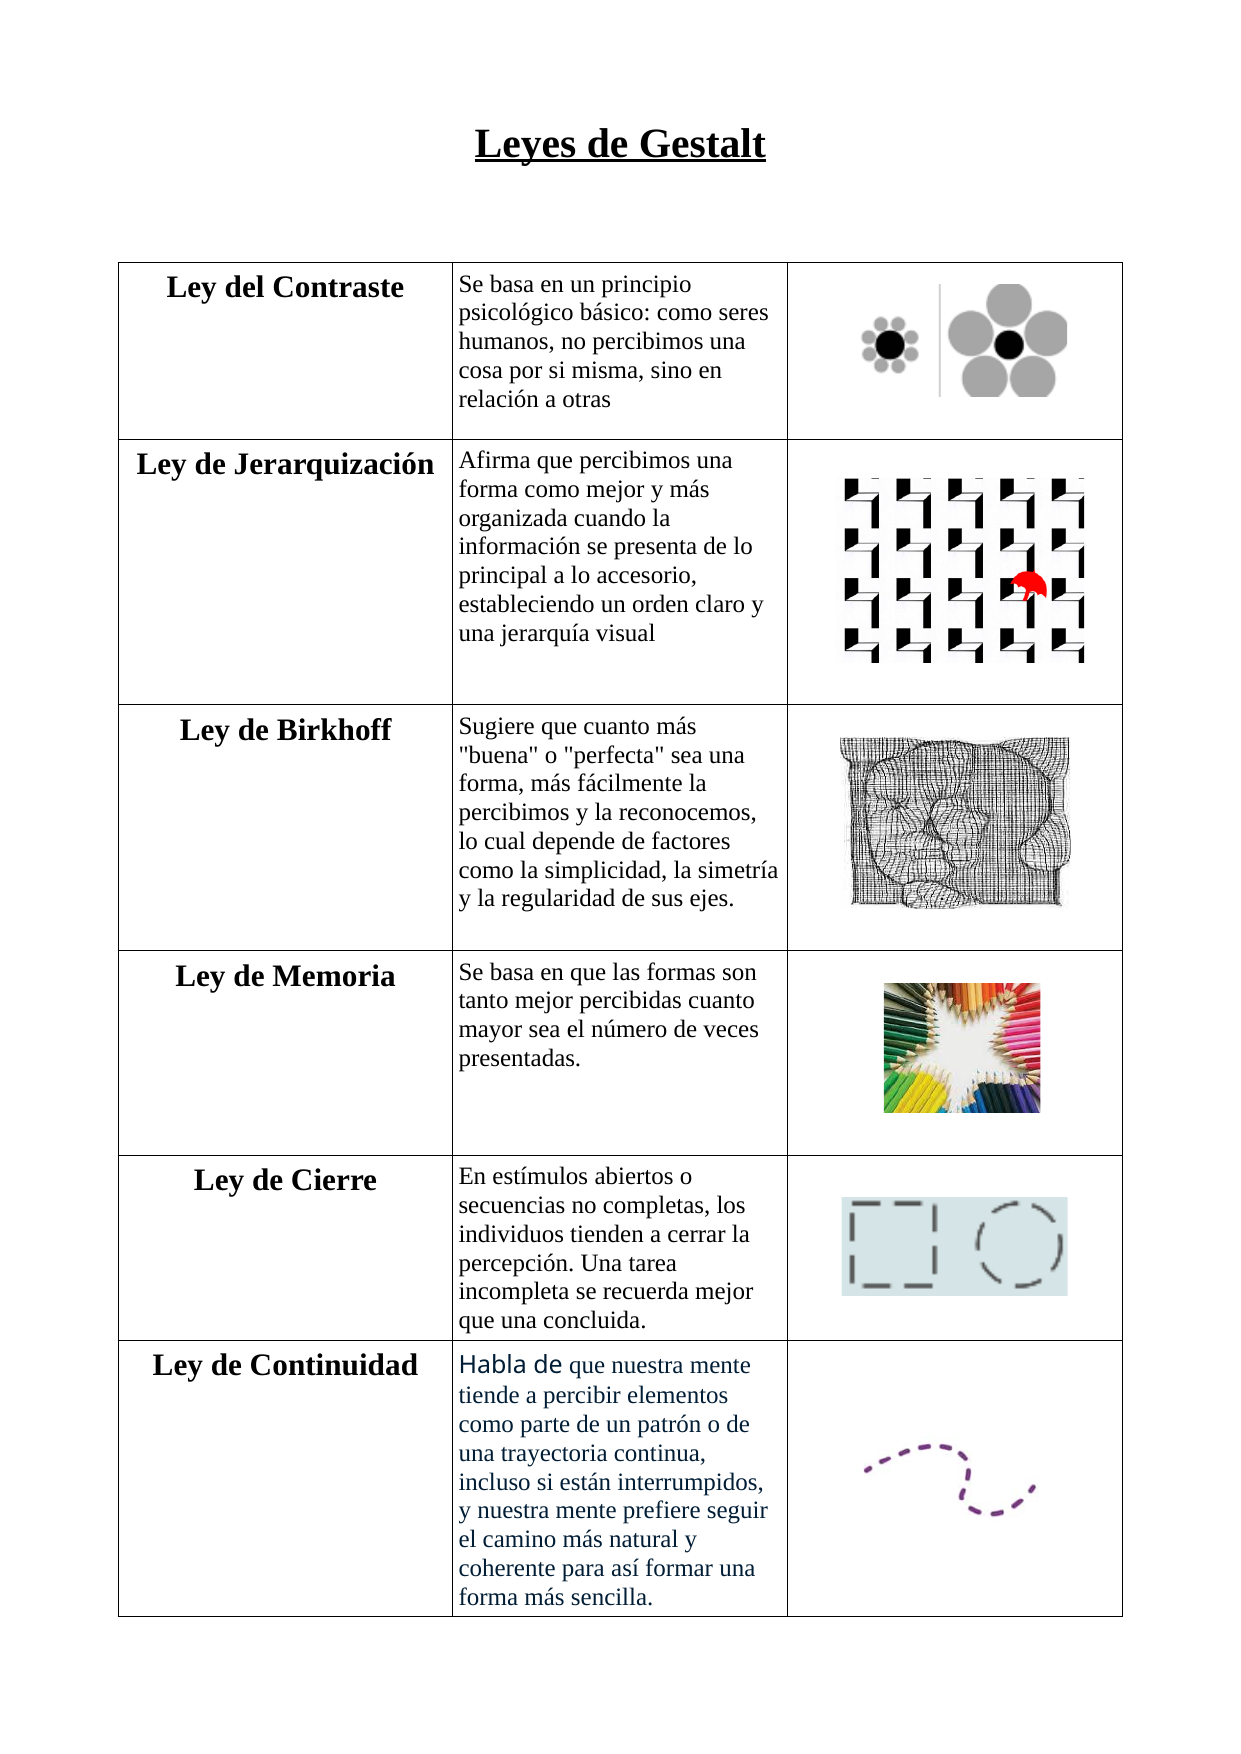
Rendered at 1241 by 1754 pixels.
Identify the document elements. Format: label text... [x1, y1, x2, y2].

table_cell [788, 440, 1122, 704]
table_header Ley del Contraste [119, 263, 452, 438]
picture [835, 478, 1085, 663]
table_cell Habla de que nuestra mente tiende a percibir elementos como parte de un patrón o de una trayectoria continua, incluso si están interrumpidos, y nuestra mente prefiere seguir el camino más natural y coherente para así formar una forma más sencilla. [453, 1341, 787, 1616]
picture [852, 1418, 1053, 1540]
table_cell Se basa en que las formas son tanto mejor percibidas cuanto mayor sea el número de veces presentadas. [453, 951, 787, 1154]
table_cell En estímulos abiertos o secuencias no completas, los individuos tienden a cerrar la percepción. Una tarea incompleta se recuerda mejor que una concluida. [453, 1156, 787, 1339]
picture [841, 1197, 1068, 1296]
picture [842, 284, 1068, 397]
table_cell Sugiere que cuanto más "buena" o "perfecta" sea una forma, más fácilmente la percibimos y la reconocemos, lo cual depende de factores como la simplicidad, la simetría y la regularidad de sus ejes. [453, 705, 787, 950]
table_cell Ley de Memoria [119, 951, 452, 1154]
picture [840, 737, 1071, 909]
table_header Se basa en un principio psicológico básico: como seres humanos, no percibimos una cosa por si misma, sino en relación a otras [453, 263, 787, 438]
picture [883, 983, 1041, 1113]
table_cell Ley de Jerarquización [119, 440, 452, 704]
text Leyes de Gestalt [118, 118, 1122, 166]
table_cell [788, 951, 1122, 1154]
table_cell Ley de Birkhoff [119, 705, 452, 950]
table_cell Ley de Continuidad [119, 1341, 452, 1616]
table_cell Ley de Cierre [119, 1156, 452, 1339]
table_cell [788, 705, 1122, 950]
table_cell [788, 1156, 1122, 1339]
table_cell [788, 1341, 1122, 1616]
table_header [788, 263, 1122, 438]
table_cell Afirma que percibimos una forma como mejor y más organizada cuando la información se presenta de lo principal a lo accesorio, estableciendo un orden claro y una jerarquía visual [453, 440, 787, 704]
